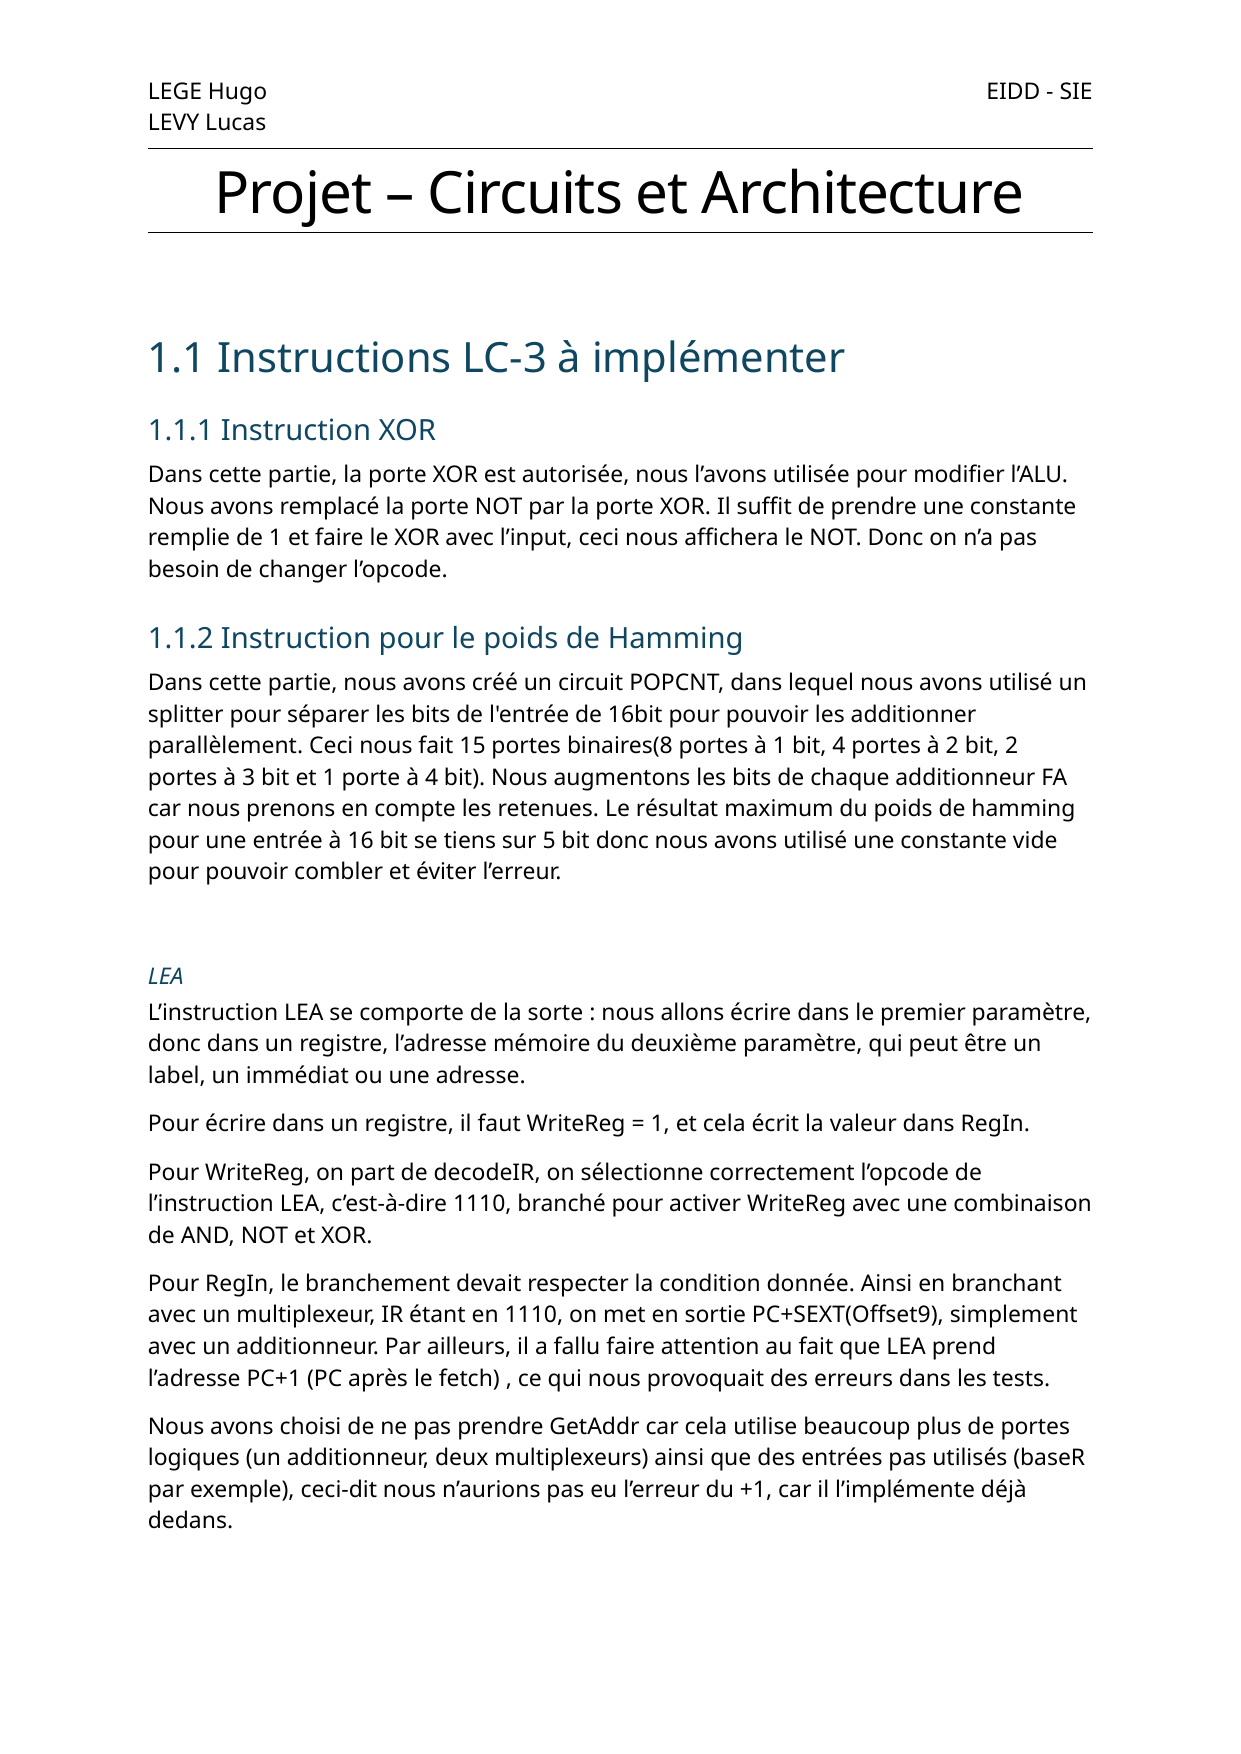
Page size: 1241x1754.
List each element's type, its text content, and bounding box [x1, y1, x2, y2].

subtitle 1.1.2 Instruction pour le poids de Hamming [148, 618, 1093, 657]
text Pour RegIn, le branchement devait respecter la condition donnée. Ainsi en branchant avec un multiplexeur, IR étant en 1110, on met en sortie PC+SEXT(Offset9), simplement avec un additionneur. Par ailleurs, il a fallu faire attention au fait que LEA prend l’adresse PC+1 (PC après le fetch) , ce qui nous provoquait des erreurs dans les tests. [148, 1267, 1093, 1393]
text Nous avons choisi de ne pas prendre GetAddr car cela utilise beaucoup plus de portes logiques (un additionneur, deux multiplexeurs) ainsi que des entrées pas utilisés (baseR par exemple), ceci-dit nous n’aurions pas eu l’erreur du +1, car il l’implémente déjà dedans. [148, 1410, 1093, 1536]
text Dans cette partie, nous avons créé un circuit POPCNT, dans lequel nous avons utilisé un splitter pour séparer les bits de l'entrée de 16bit pour pouvoir les additionner parallèlement. Ceci nous fait 15 portes binaires(8 portes à 1 bit, 4 portes à 2 bit, 2 portes à 3 bit et 1 porte à 4 bit). Nous augmentons les bits de chaque additionneur FA car nous prenons en compte les retenues. Le résultat maximum du poids de hamming pour une entrée à 16 bit se tiens sur 5 bit donc nous avons utilisé une constante vide pour pouvoir combler et éviter l’erreur. [148, 666, 1093, 887]
text Projet – Circuits et Architecture [148, 149, 1093, 232]
text L’instruction LEA se comporte de la sorte : nous allons écrire dans le premier paramètre, donc dans un registre, l’adresse mémoire du deuxième paramètre, qui peut être un label, un immédiat ou une adresse. [148, 996, 1093, 1090]
text Dans cette partie, la porte XOR est autorisée, nous l’avons utilisée pour modifier l’ALU. Nous avons remplacé la porte NOT par la porte XOR. Il suffit de prendre une constante remplie de 1 et faire le XOR avec l’input, ceci nous affichera le NOT. Donc on n’a pas besoin de changer l’opcode. [148, 458, 1093, 584]
subtitle 1.1.1 Instruction XOR [148, 410, 1093, 449]
subtitle 1.1 Instructions LC-3 à implémenter [148, 327, 1093, 384]
text Pour écrire dans un registre, il faut WriteReg = 1, et cela écrit la valeur dans RegIn. [148, 1107, 1093, 1138]
text Pour WriteReg, on part de decodeIR, on sélectionne correctement l’opcode de l’instruction LEA, c’est-à-dire 1110, branché pour activer WriteReg avec une combinaison de AND, NOT et XOR. [148, 1155, 1093, 1250]
subtitle LEA [148, 960, 1093, 991]
